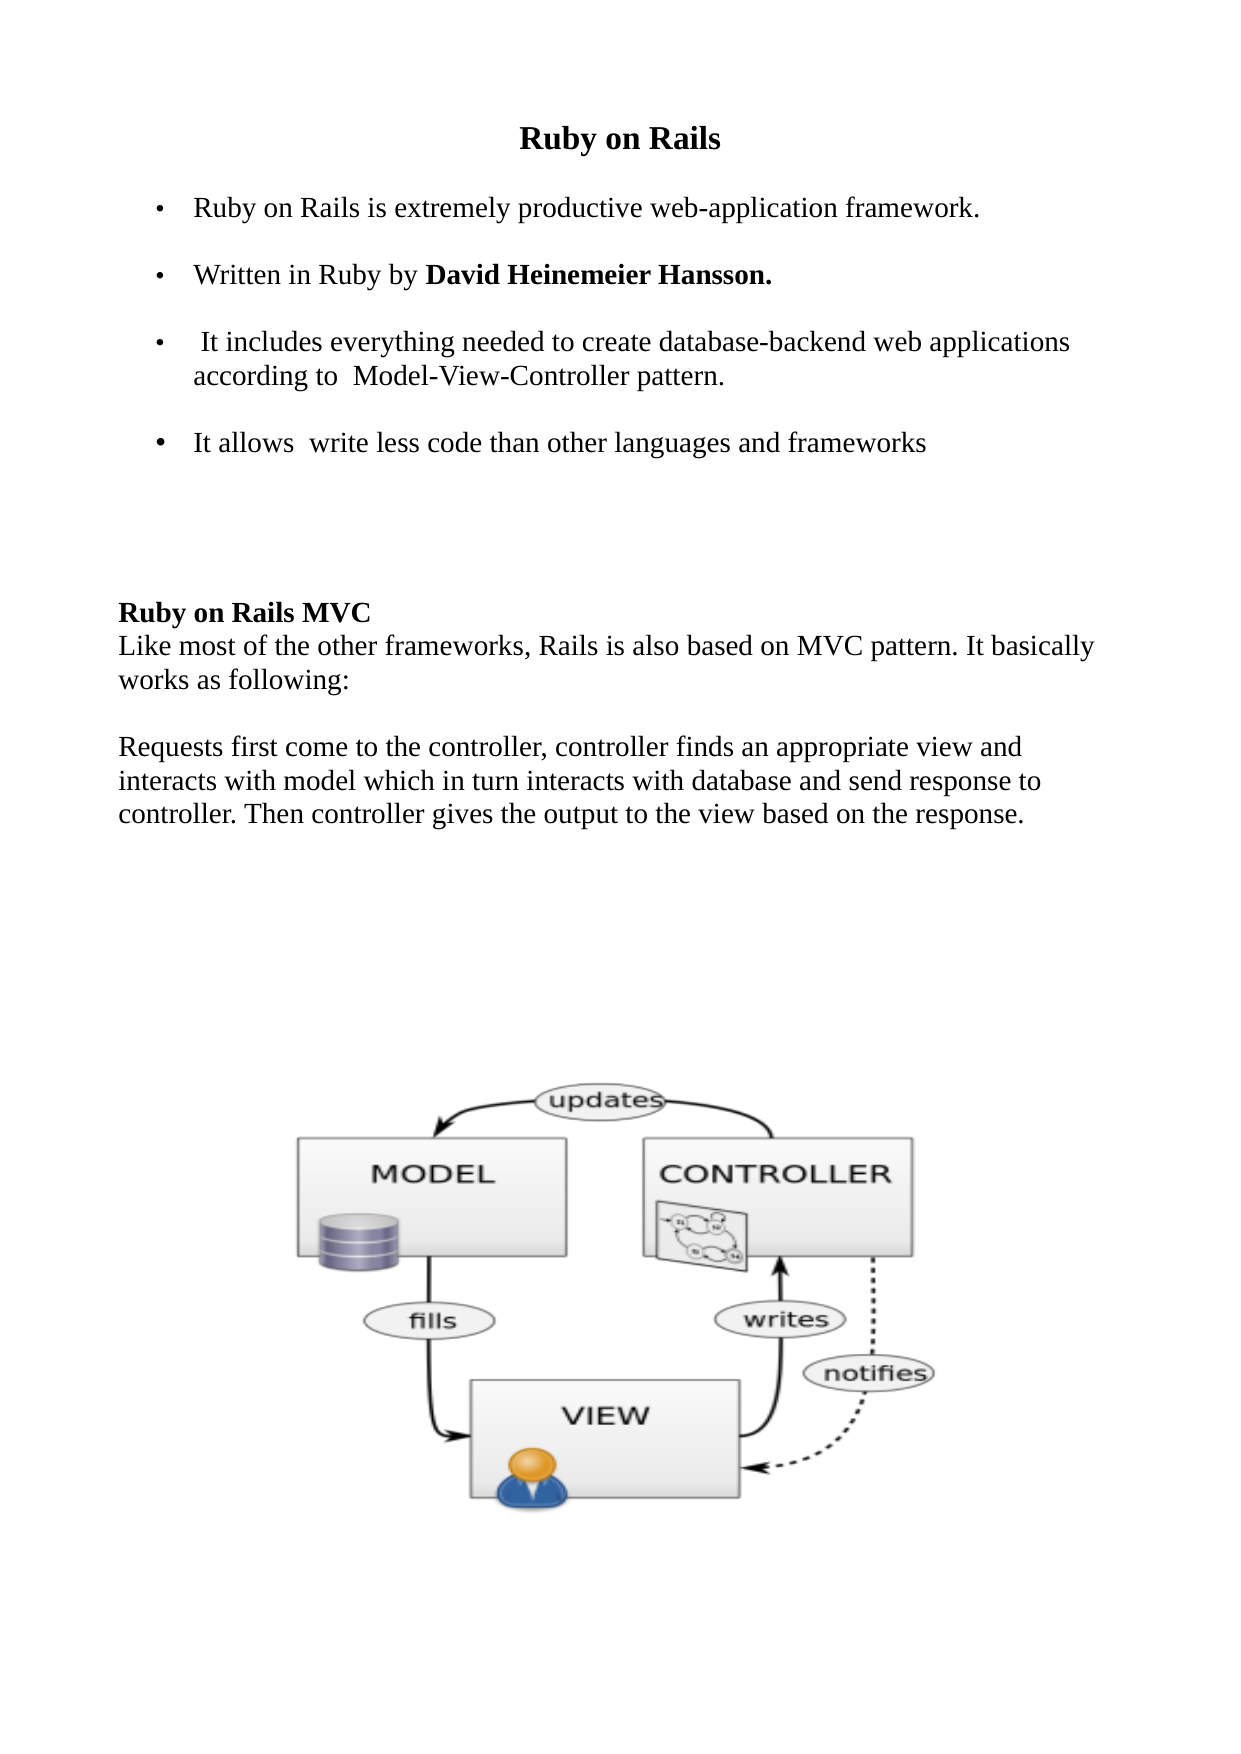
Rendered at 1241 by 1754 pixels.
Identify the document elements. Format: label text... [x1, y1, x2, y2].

list Ruby on Rails is extremely productive web-application framework. [156, 190, 1122, 223]
list It includes everything needed to create database-backend web applications according to Model-View-Controller pattern. [156, 324, 1122, 391]
picture [287, 1076, 946, 1522]
text Like most of the other frameworks, Rails is also based on MVC pattern. It basically works as following: [118, 628, 1122, 696]
text Ruby on Rails MVC [118, 595, 1122, 628]
text Ruby on Rails [118, 118, 1122, 156]
text Requests first come to the controller, controller finds an appropriate view and interacts with model which in turn interacts with database and send response to controller. Then controller gives the output to the view based on the response. [118, 729, 1122, 830]
list It allows write less code than other languages and frameworks [156, 425, 1122, 458]
list Written in Ruby by David Heinemeier Hansson. [156, 257, 1122, 291]
